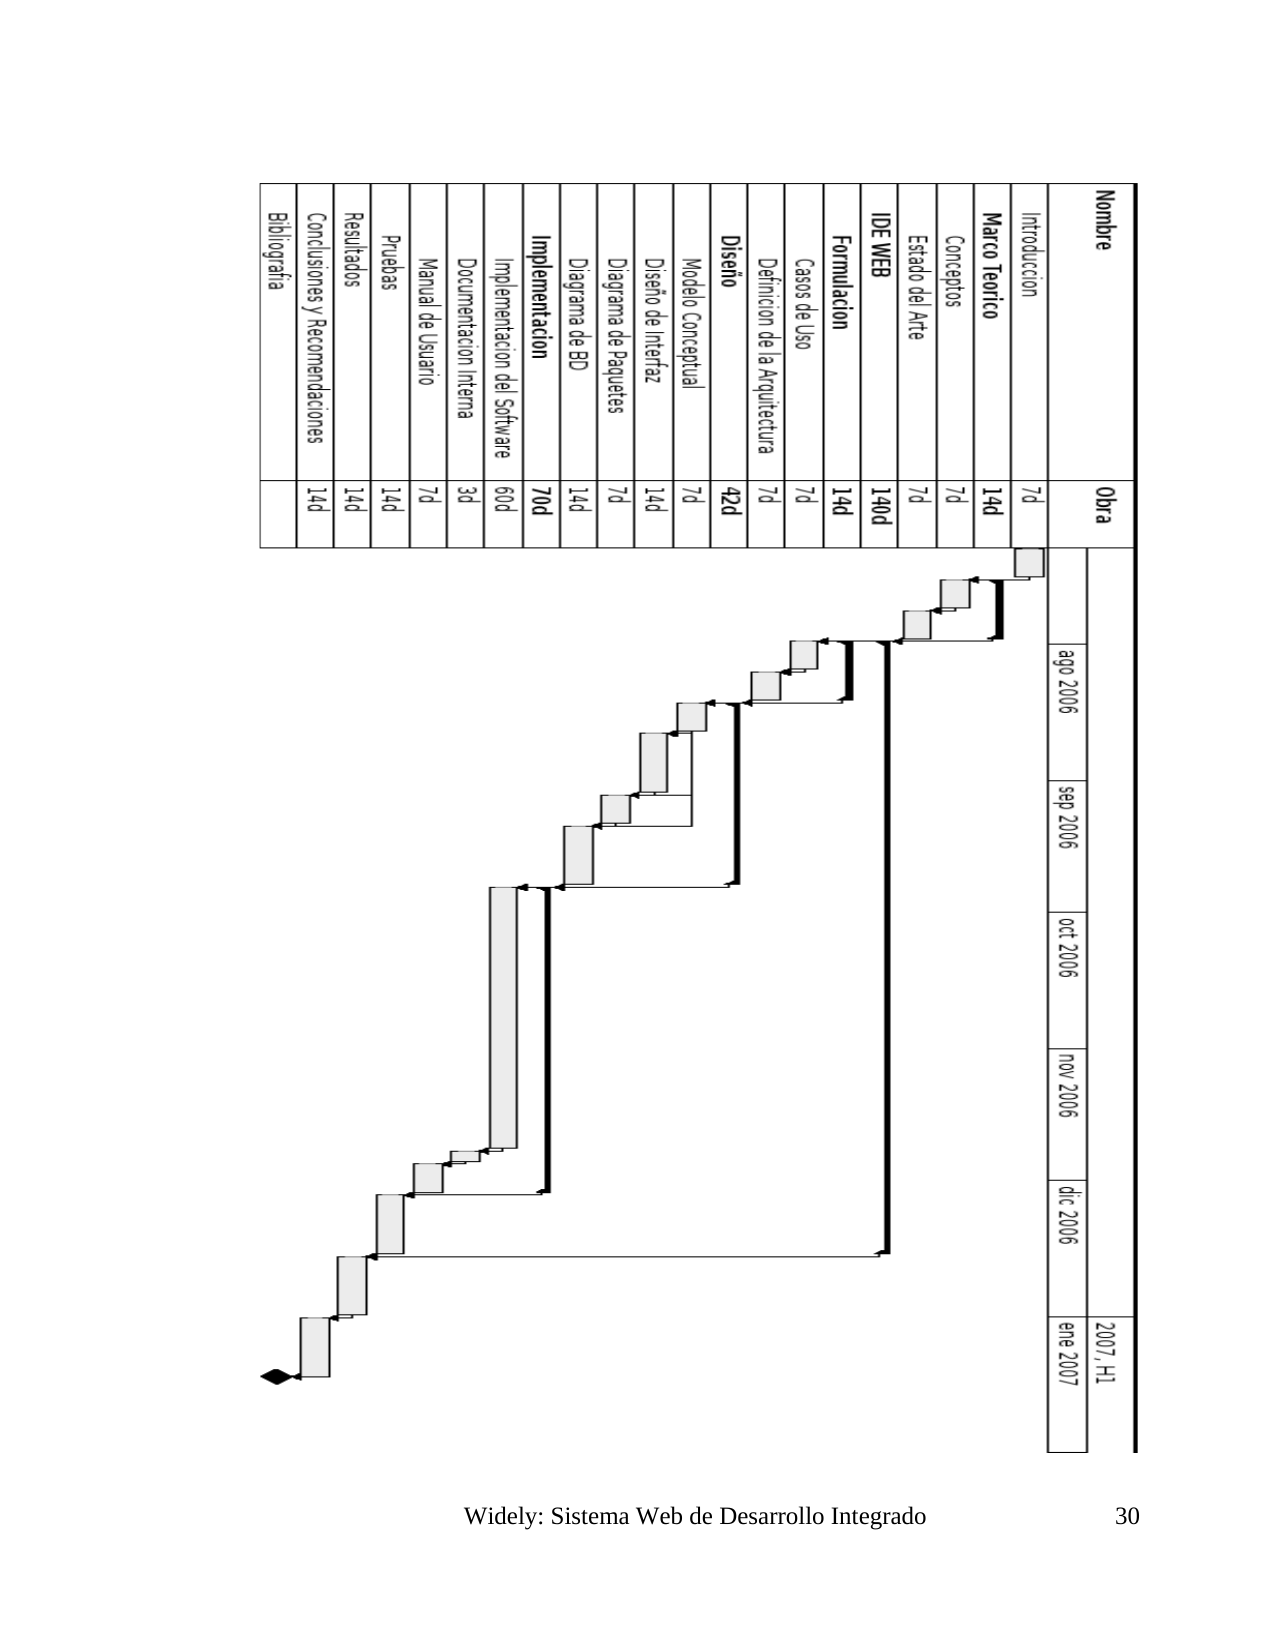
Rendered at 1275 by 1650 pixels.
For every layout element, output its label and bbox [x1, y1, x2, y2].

picture [259, 181, 1138, 1453]
